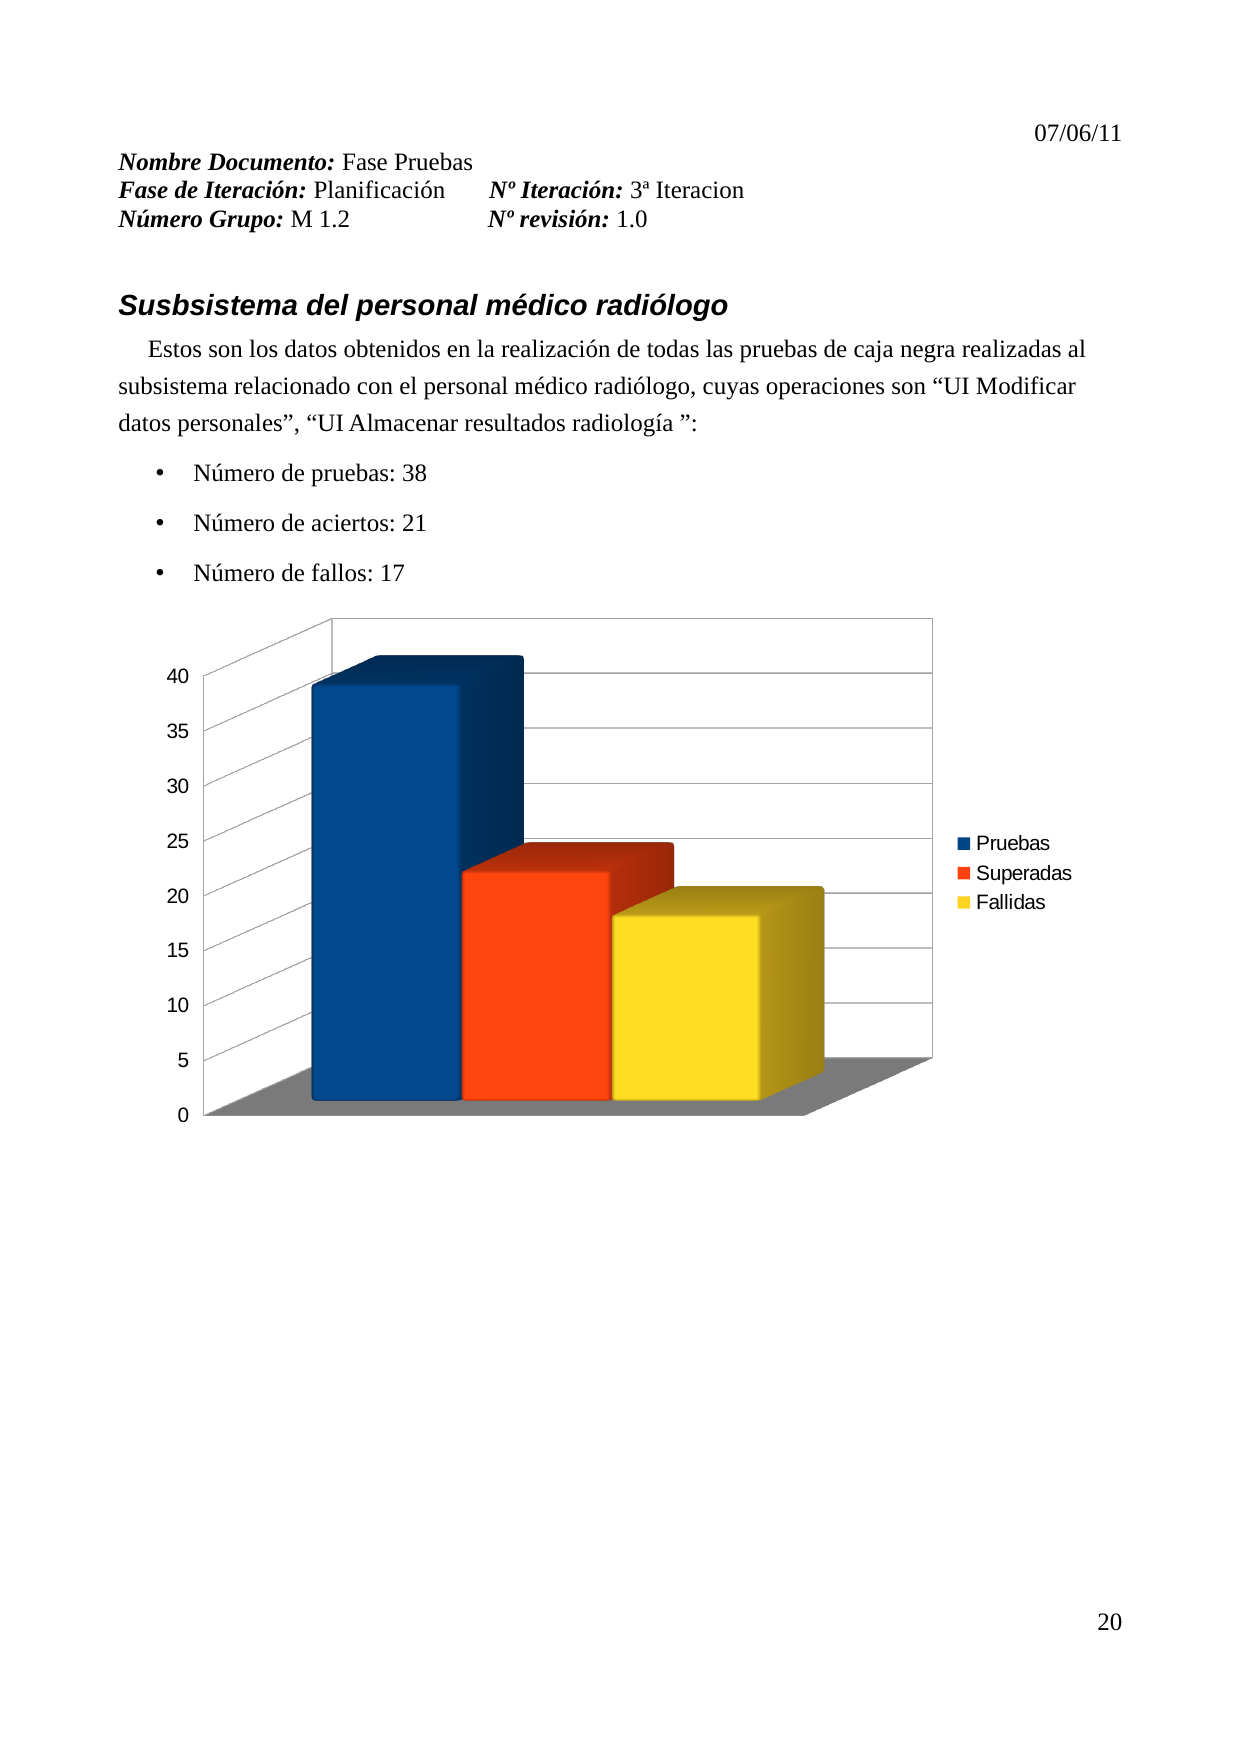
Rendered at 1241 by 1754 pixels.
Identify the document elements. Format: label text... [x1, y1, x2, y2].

list Número de pruebas: 38 [156, 458, 1122, 487]
list Número de aciertos: 21 [156, 508, 1122, 537]
subtitle Susbsistema del personal médico radiólogo [118, 288, 1122, 321]
text Estos son los datos obtenidos en la realización de todas las pruebas de caja negra realizadas al subsistema relacionado con el personal médico radiólogo, cuyas operaciones son “UI Modificar datos personales”, “UI Almacenar resultados radiología ”: [118, 334, 1122, 437]
list Número de fallos: 17 [156, 558, 1122, 586]
